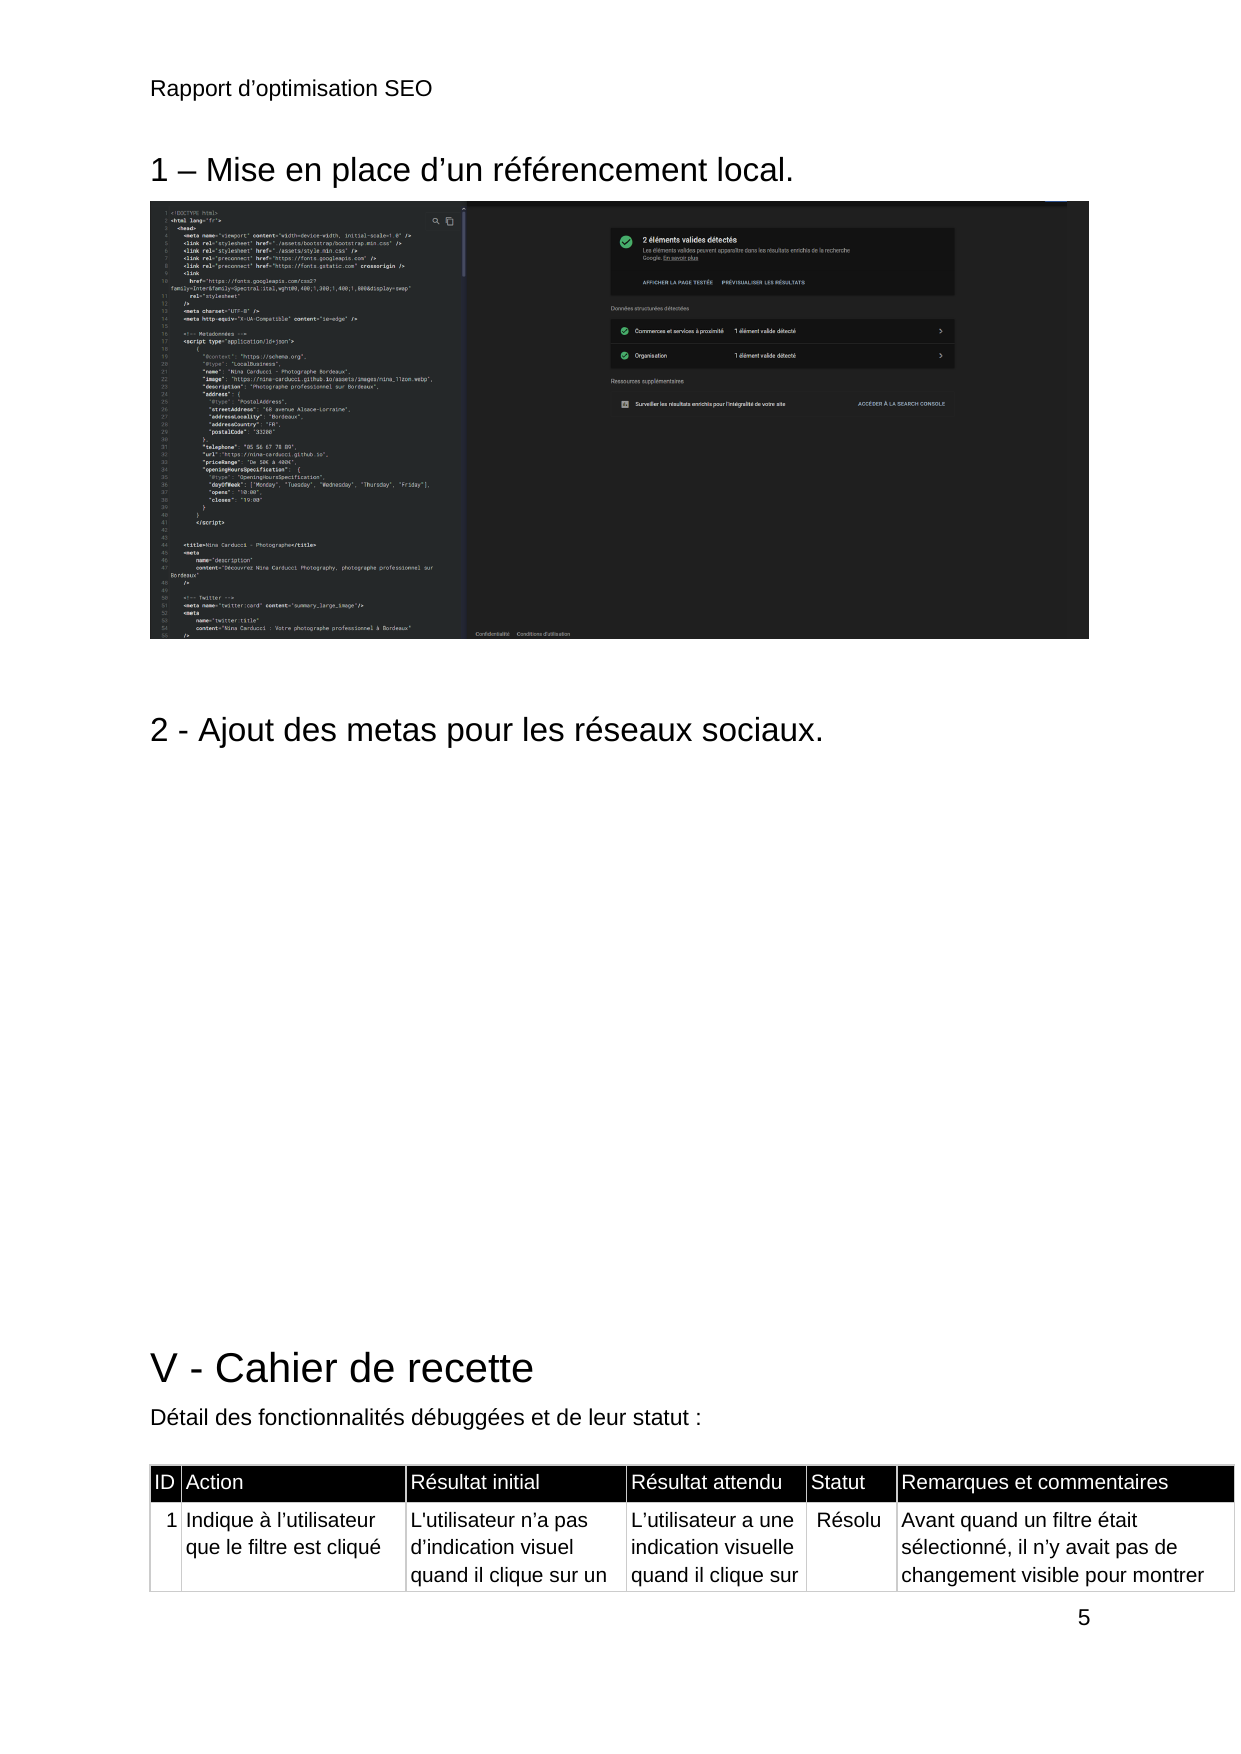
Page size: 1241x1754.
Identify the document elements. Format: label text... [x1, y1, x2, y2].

table_header Résultat attendu [627, 1466, 806, 1502]
table_header ID [151, 1466, 181, 1502]
subtitle V - Cahier de recette [150, 1343, 1090, 1391]
table_header Résultat initial [407, 1466, 626, 1502]
table_header Action [182, 1466, 405, 1502]
table_header Statut [807, 1466, 896, 1502]
subtitle 2 - Ajout des metas pour les réseaux sociaux. [150, 710, 1090, 748]
table_cell 1 [151, 1503, 181, 1591]
table_cell Résolu [807, 1503, 896, 1591]
table_cell L'utilisateur n’a pas d’indication visuel quand il clique sur un [407, 1503, 626, 1591]
text Détail des fonctionnalités débuggées et de leur statut : [150, 1404, 1090, 1430]
table_cell L’utilisateur a une indication visuelle quand il clique sur [627, 1503, 806, 1591]
table_cell Indique à l’utilisateur que le filtre est cliqué [182, 1503, 405, 1591]
table_cell Avant quand un filtre était sélectionné, il n’y avait pas de changement visible pour montrer [898, 1503, 1234, 1591]
table_header Remarques et commentaires [898, 1466, 1234, 1502]
subtitle 1 – Mise en place d’un référencement local. [150, 150, 1090, 188]
